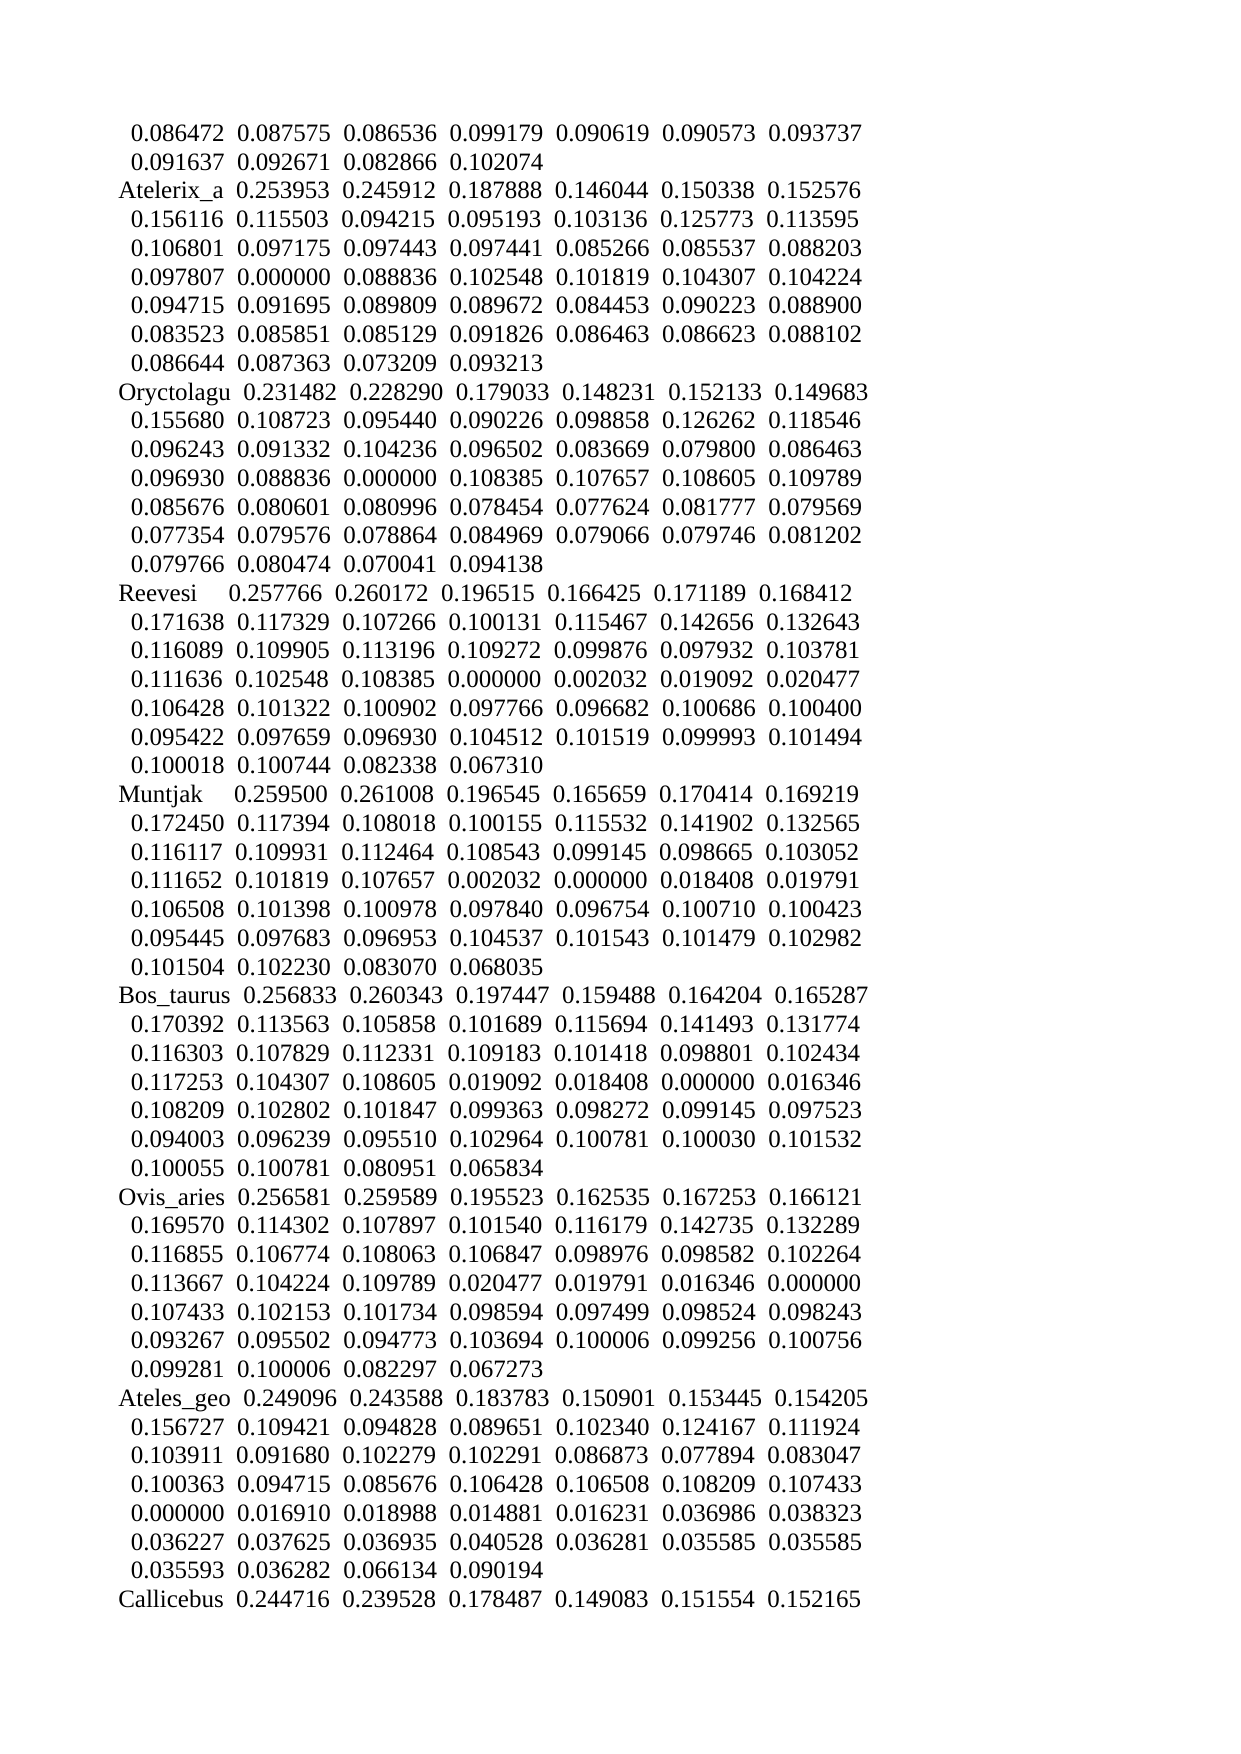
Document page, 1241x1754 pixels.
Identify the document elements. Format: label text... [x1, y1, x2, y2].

text 0.094715 0.091695 0.089809 0.089672 0.084453 0.090223 0.088900 [118, 291, 1122, 319]
text 0.095422 0.097659 0.096930 0.104512 0.101519 0.099993 0.101494 [118, 722, 1122, 751]
text 0.000000 0.016910 0.018988 0.014881 0.016231 0.036986 0.038323 [118, 1498, 1122, 1527]
text 0.097807 0.000000 0.088836 0.102548 0.101819 0.104307 0.104224 [118, 262, 1122, 291]
text 0.171638 0.117329 0.107266 0.100131 0.115467 0.142656 0.132643 [118, 607, 1122, 636]
text 0.100055 0.100781 0.080951 0.065834 [118, 1153, 1122, 1182]
text 0.077354 0.079576 0.078864 0.084969 0.079066 0.079746 0.081202 [118, 521, 1122, 549]
text 0.106508 0.101398 0.100978 0.097840 0.096754 0.100710 0.100423 [118, 894, 1122, 923]
text 0.106801 0.097175 0.097443 0.097441 0.085266 0.085537 0.088203 [118, 233, 1122, 262]
text 0.156116 0.115503 0.094215 0.095193 0.103136 0.125773 0.113595 [118, 204, 1122, 233]
text 0.117253 0.104307 0.108605 0.019092 0.018408 0.000000 0.016346 [118, 1067, 1122, 1096]
text 0.093267 0.095502 0.094773 0.103694 0.100006 0.099256 0.100756 [118, 1326, 1122, 1354]
text 0.099281 0.100006 0.082297 0.067273 [118, 1354, 1122, 1383]
text 0.085676 0.080601 0.080996 0.078454 0.077624 0.081777 0.079569 [118, 492, 1122, 521]
text 0.113667 0.104224 0.109789 0.020477 0.019791 0.016346 0.000000 [118, 1268, 1122, 1297]
text 0.106428 0.101322 0.100902 0.097766 0.096682 0.100686 0.100400 [118, 693, 1122, 722]
text 0.086644 0.087363 0.073209 0.093213 [118, 348, 1122, 377]
text Callicebus 0.244716 0.239528 0.178487 0.149083 0.151554 0.152165 [118, 1584, 1122, 1613]
text Ateles_geo 0.249096 0.243588 0.183783 0.150901 0.153445 0.154205 [118, 1383, 1122, 1412]
text 0.111636 0.102548 0.108385 0.000000 0.002032 0.019092 0.020477 [118, 664, 1122, 693]
text 0.116117 0.109931 0.112464 0.108543 0.099145 0.098665 0.103052 [118, 837, 1122, 866]
text 0.172450 0.117394 0.108018 0.100155 0.115532 0.141902 0.132565 [118, 808, 1122, 837]
text 0.107433 0.102153 0.101734 0.098594 0.097499 0.098524 0.098243 [118, 1297, 1122, 1326]
text 0.155680 0.108723 0.095440 0.090226 0.098858 0.126262 0.118546 [118, 406, 1122, 434]
text 0.169570 0.114302 0.107897 0.101540 0.116179 0.142735 0.132289 [118, 1211, 1122, 1239]
text Bos_taurus 0.256833 0.260343 0.197447 0.159488 0.164204 0.165287 [118, 981, 1122, 1009]
text 0.036227 0.037625 0.036935 0.040528 0.036281 0.035585 0.035585 [118, 1527, 1122, 1556]
text 0.096243 0.091332 0.104236 0.096502 0.083669 0.079800 0.086463 [118, 434, 1122, 463]
text 0.108209 0.102802 0.101847 0.099363 0.098272 0.099145 0.097523 [118, 1096, 1122, 1124]
text 0.079766 0.080474 0.070041 0.094138 [118, 549, 1122, 578]
text 0.096930 0.088836 0.000000 0.108385 0.107657 0.108605 0.109789 [118, 463, 1122, 492]
text 0.083523 0.085851 0.085129 0.091826 0.086463 0.086623 0.088102 [118, 319, 1122, 348]
text 0.116089 0.109905 0.113196 0.109272 0.099876 0.097932 0.103781 [118, 636, 1122, 664]
text 0.035593 0.036282 0.066134 0.090194 [118, 1556, 1122, 1584]
text 0.100363 0.094715 0.085676 0.106428 0.106508 0.108209 0.107433 [118, 1469, 1122, 1498]
text 0.095445 0.097683 0.096953 0.104537 0.101543 0.101479 0.102982 [118, 923, 1122, 952]
text 0.101504 0.102230 0.083070 0.068035 [118, 952, 1122, 981]
text 0.091637 0.092671 0.082866 0.102074 [118, 147, 1122, 176]
text Atelerix_a 0.253953 0.245912 0.187888 0.146044 0.150338 0.152576 [118, 176, 1122, 204]
text 0.094003 0.096239 0.095510 0.102964 0.100781 0.100030 0.101532 [118, 1124, 1122, 1153]
text Ovis_aries 0.256581 0.259589 0.195523 0.162535 0.167253 0.166121 [118, 1182, 1122, 1211]
text 0.103911 0.091680 0.102279 0.102291 0.086873 0.077894 0.083047 [118, 1441, 1122, 1469]
text Reevesi 0.257766 0.260172 0.196515 0.166425 0.171189 0.168412 [118, 578, 1122, 607]
text 0.111652 0.101819 0.107657 0.002032 0.000000 0.018408 0.019791 [118, 866, 1122, 894]
text Oryctolagu 0.231482 0.228290 0.179033 0.148231 0.152133 0.149683 [118, 377, 1122, 406]
text 0.116303 0.107829 0.112331 0.109183 0.101418 0.098801 0.102434 [118, 1038, 1122, 1067]
text 0.156727 0.109421 0.094828 0.089651 0.102340 0.124167 0.111924 [118, 1412, 1122, 1441]
text 0.116855 0.106774 0.108063 0.106847 0.098976 0.098582 0.102264 [118, 1239, 1122, 1268]
text Muntjak 0.259500 0.261008 0.196545 0.165659 0.170414 0.169219 [118, 779, 1122, 808]
text 0.086472 0.087575 0.086536 0.099179 0.090619 0.090573 0.093737 [118, 118, 1122, 147]
text 0.170392 0.113563 0.105858 0.101689 0.115694 0.141493 0.131774 [118, 1009, 1122, 1038]
text 0.100018 0.100744 0.082338 0.067310 [118, 751, 1122, 779]
